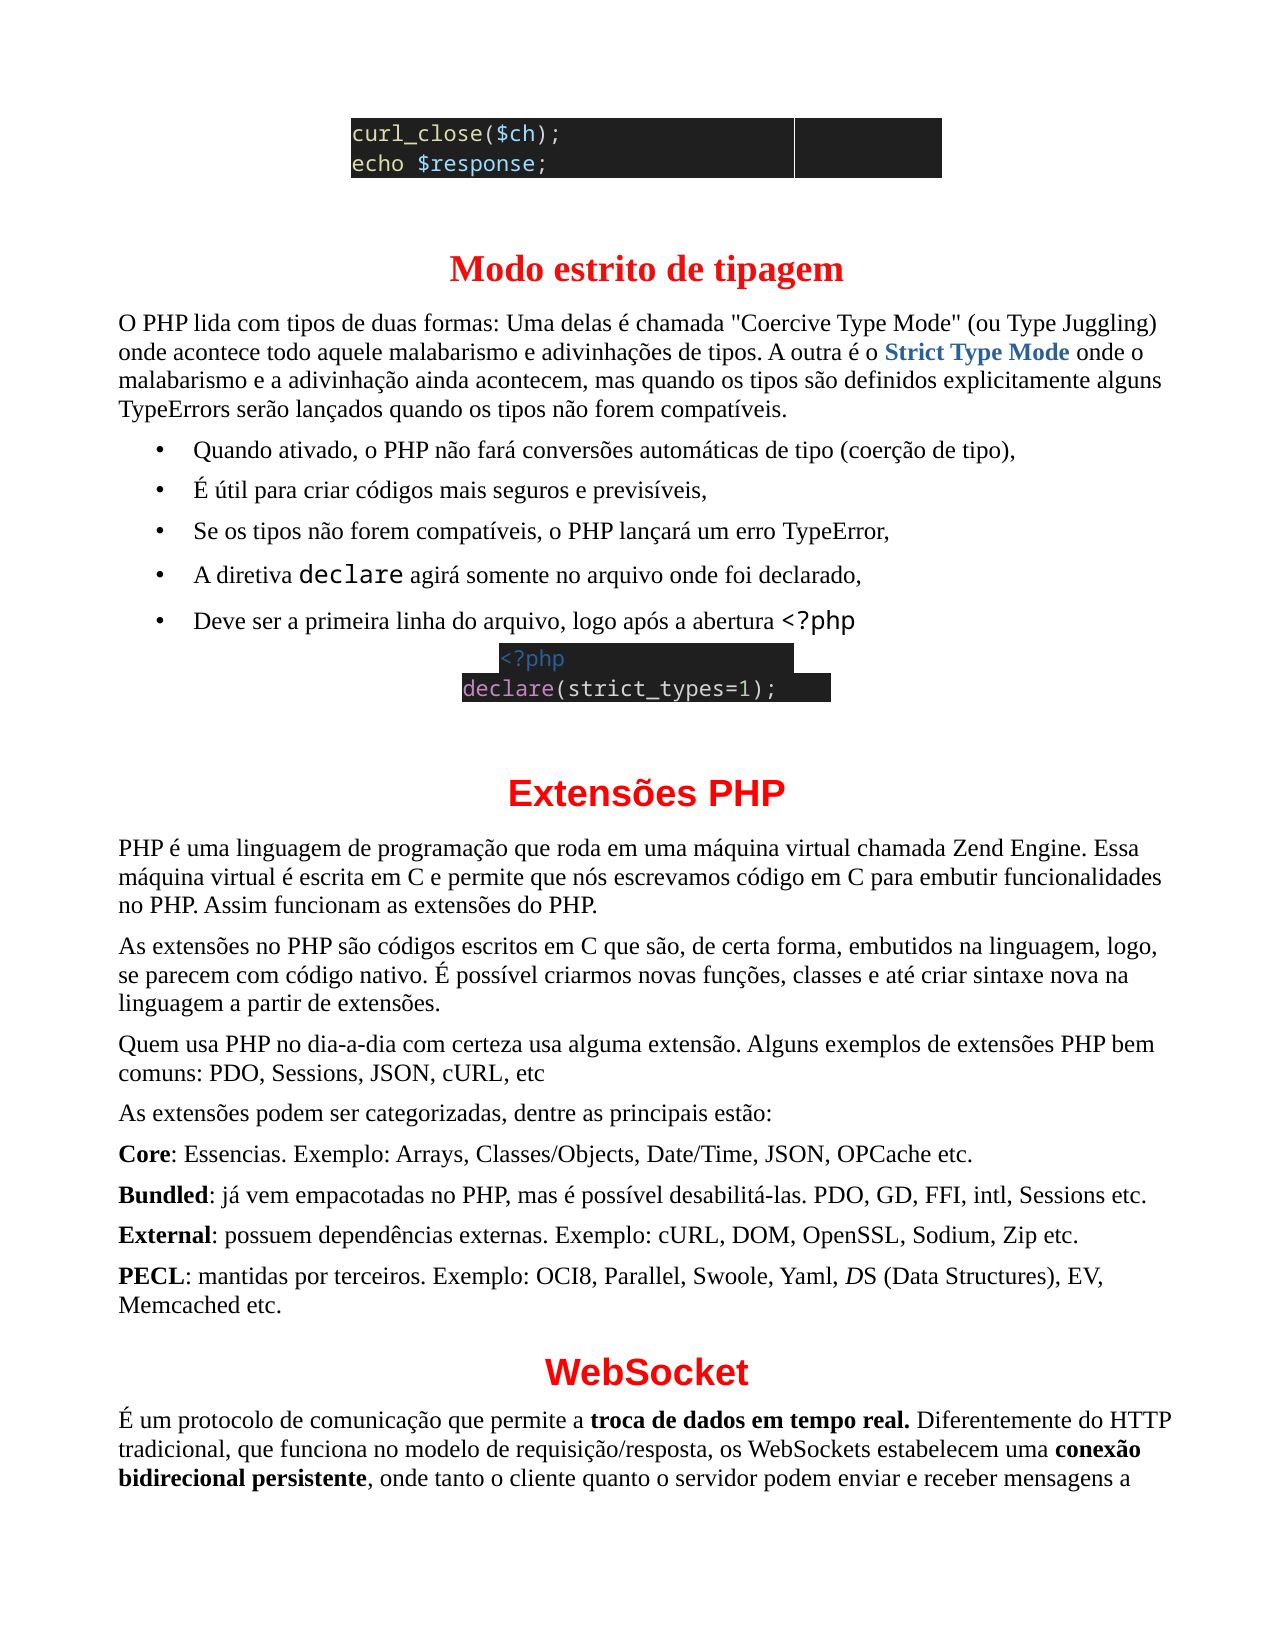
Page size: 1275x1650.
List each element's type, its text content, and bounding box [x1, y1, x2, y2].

text O PHP lida com tipos de duas formas: Uma delas é chamada "Coercive Type Mode" (ou Type Juggling) onde acontece todo aquele malabarismo e adivinhações de tipos. A outra é o Strict Type Mode onde o malabarismo e a adivinhação ainda acontecem, mas quando os tipos são definidos explicitamente alguns TypeErrors serão lançados quando os tipos não forem compatíveis. [118, 308, 1175, 423]
text Bundled: já vem empacotadas no PHP, mas é possível desabilitá-las. PDO, GD, FFI, intl, Sessions etc. [118, 1180, 1175, 1208]
text As extensões no PHP são códigos escritos em C que são, de certa forma, embutidos na linguagem, logo, se parecem com código nativo. É possível criarmos novas funções, classes e até criar sintaxe nova na linguagem a partir de extensões. [118, 931, 1175, 1017]
text echo $response; [118, 148, 1175, 178]
list A diretiva declare agirá somente no arquivo onde foi declarado, [156, 557, 1175, 591]
subtitle WebSocket [118, 1349, 1175, 1393]
text PHP é uma linguagem de programação que roda em uma máquina virtual chamada Zend Engine. Essa máquina virtual é escrita em C e permite que nós escrevamos código em C para embutir funcionalidades no PHP. Assim funcionam as extensões do PHP. [118, 833, 1175, 919]
text declare(strict_types=1); [118, 673, 1175, 702]
text External: possuem dependências externas. Exemplo: cURL, DOM, OpenSSL, Sodium, Zip etc. [118, 1220, 1175, 1249]
list Quando ativado, o PHP não fará conversões automáticas de tipo (coerção de tipo), [156, 435, 1175, 464]
text As extensões podem ser categorizadas, dentre as principais estão: [118, 1098, 1175, 1127]
text Core: Essencias. Exemplo: Arrays, Classes/Objects, Date/Time, JSON, OPCache etc. [118, 1139, 1175, 1168]
text É um protocolo de comunicação que permite a troca de dados em tempo real. Diferentemente do HTTP tradicional, que funciona no modelo de requisição/resposta, os WebSockets estabelecem uma conexão bidirecional persistente, onde tanto o cliente quanto o servidor podem enviar e receber mensagens a [118, 1406, 1175, 1492]
text curl_close($ch); [118, 118, 1175, 148]
list Deve ser a primeira linha do arquivo, logo após a abertura <?php [156, 603, 1175, 637]
list Se os tipos não forem compatíveis, o PHP lançará um erro TypeError, [156, 516, 1175, 545]
text PECL: mantidas por terceiros. Exemplo: OCI8, Parallel, Swoole, Yaml, DS (Data Structures), EV, Memcached etc. [118, 1261, 1175, 1318]
subtitle Modo estrito de tipagem [118, 246, 1175, 290]
subtitle Extensões PHP [118, 771, 1175, 814]
text Quem usa PHP no dia-a-dia com certeza usa alguma extensão. Alguns exemplos de extensões PHP bem comuns: PDO, Sessions, JSON, cURL, etc [118, 1029, 1175, 1087]
list É útil para criar códigos mais seguros e previsíveis, [156, 476, 1175, 504]
text <?php [118, 643, 1175, 673]
